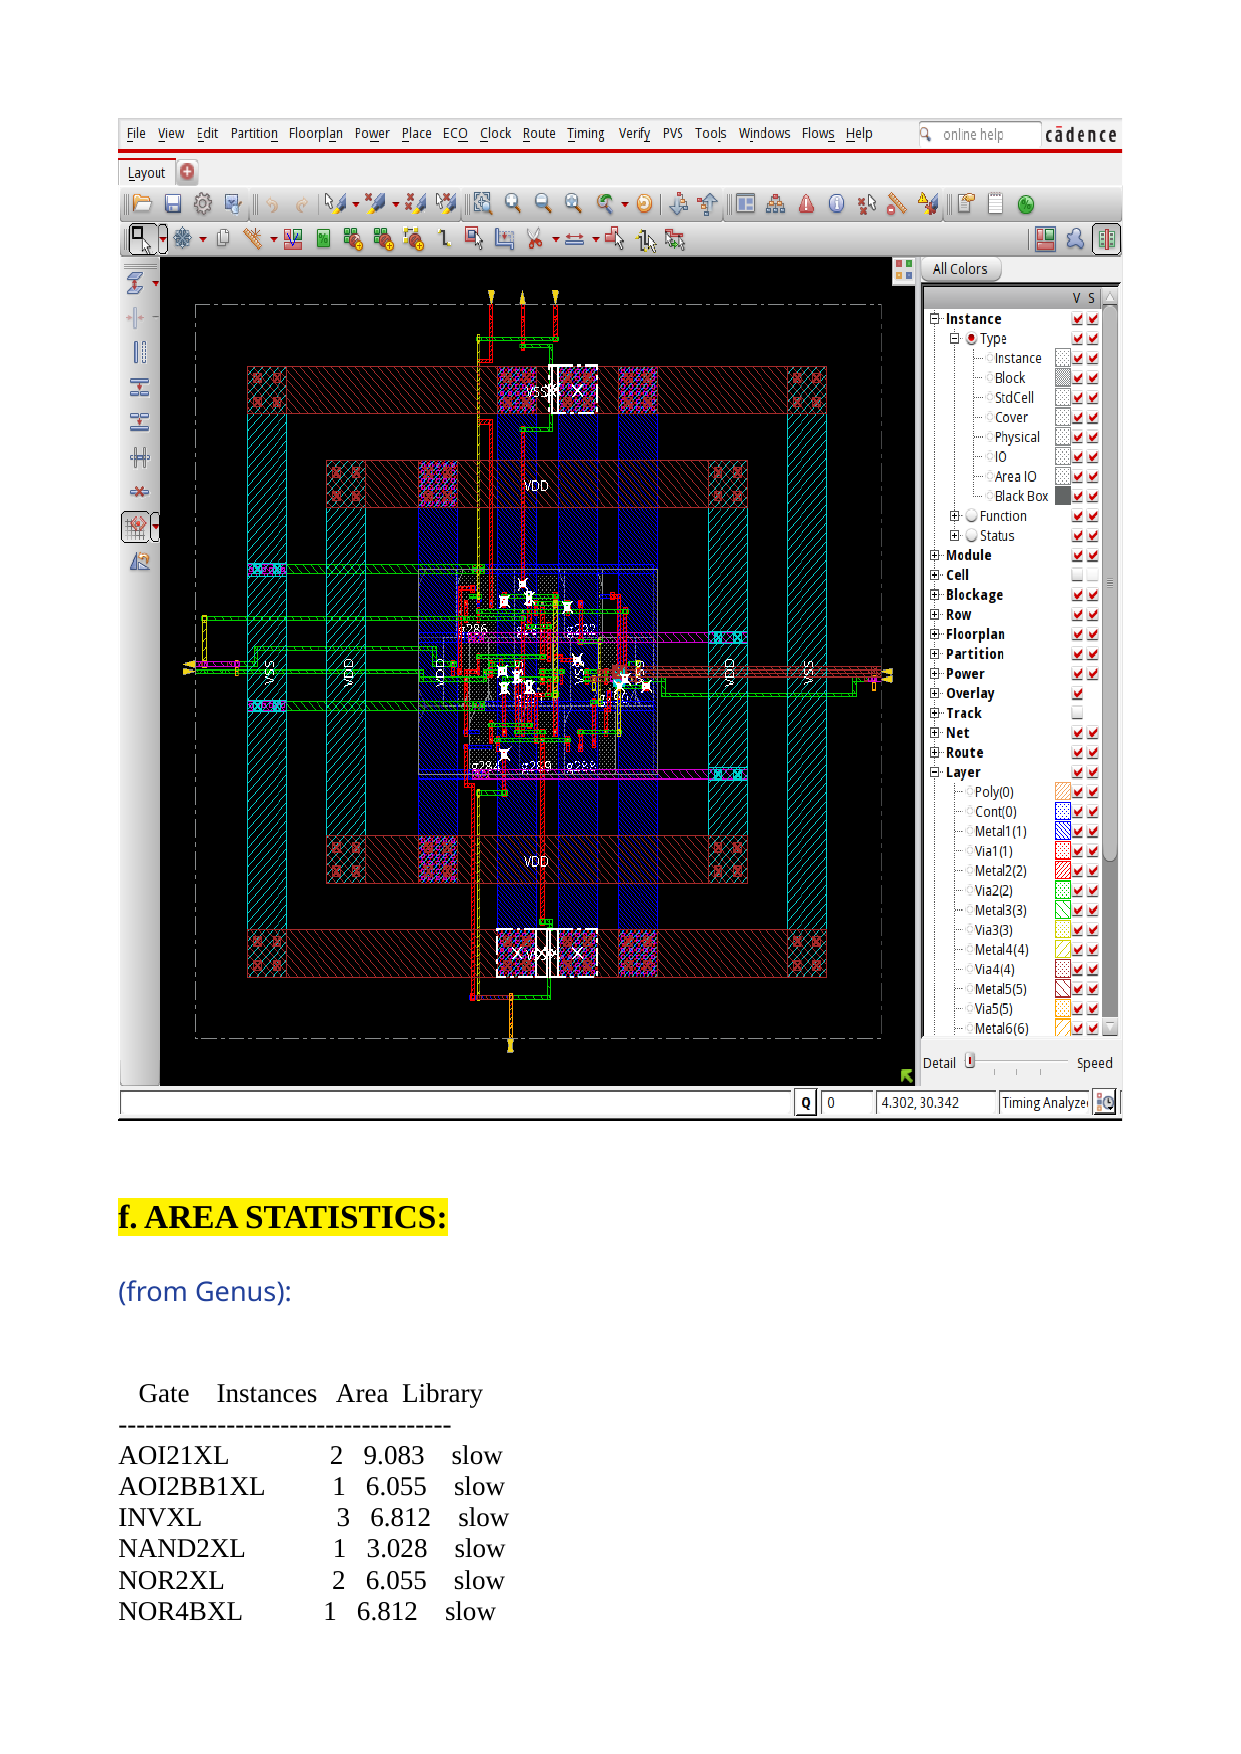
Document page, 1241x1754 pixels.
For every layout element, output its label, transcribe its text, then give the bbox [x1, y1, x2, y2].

text f. AREA STATISTICS: [118, 1198, 1122, 1236]
text (from Genus): [118, 1272, 1122, 1309]
text NAND2XL 1 3.028 slow [118, 1533, 1122, 1564]
text AOI2BB1XL 1 6.055 slow [118, 1470, 1122, 1501]
text Gate Instances Area Library [118, 1377, 1122, 1408]
picture [118, 118, 1123, 1121]
text AOI21XL 2 9.083 slow [118, 1439, 1122, 1470]
text NOR2XL 2 6.055 slow [118, 1564, 1122, 1595]
text INVXL 3 6.812 slow [118, 1501, 1122, 1533]
text ------------------------------------- [118, 1408, 1122, 1439]
text NOR4BXL 1 6.812 slow [118, 1595, 1122, 1626]
